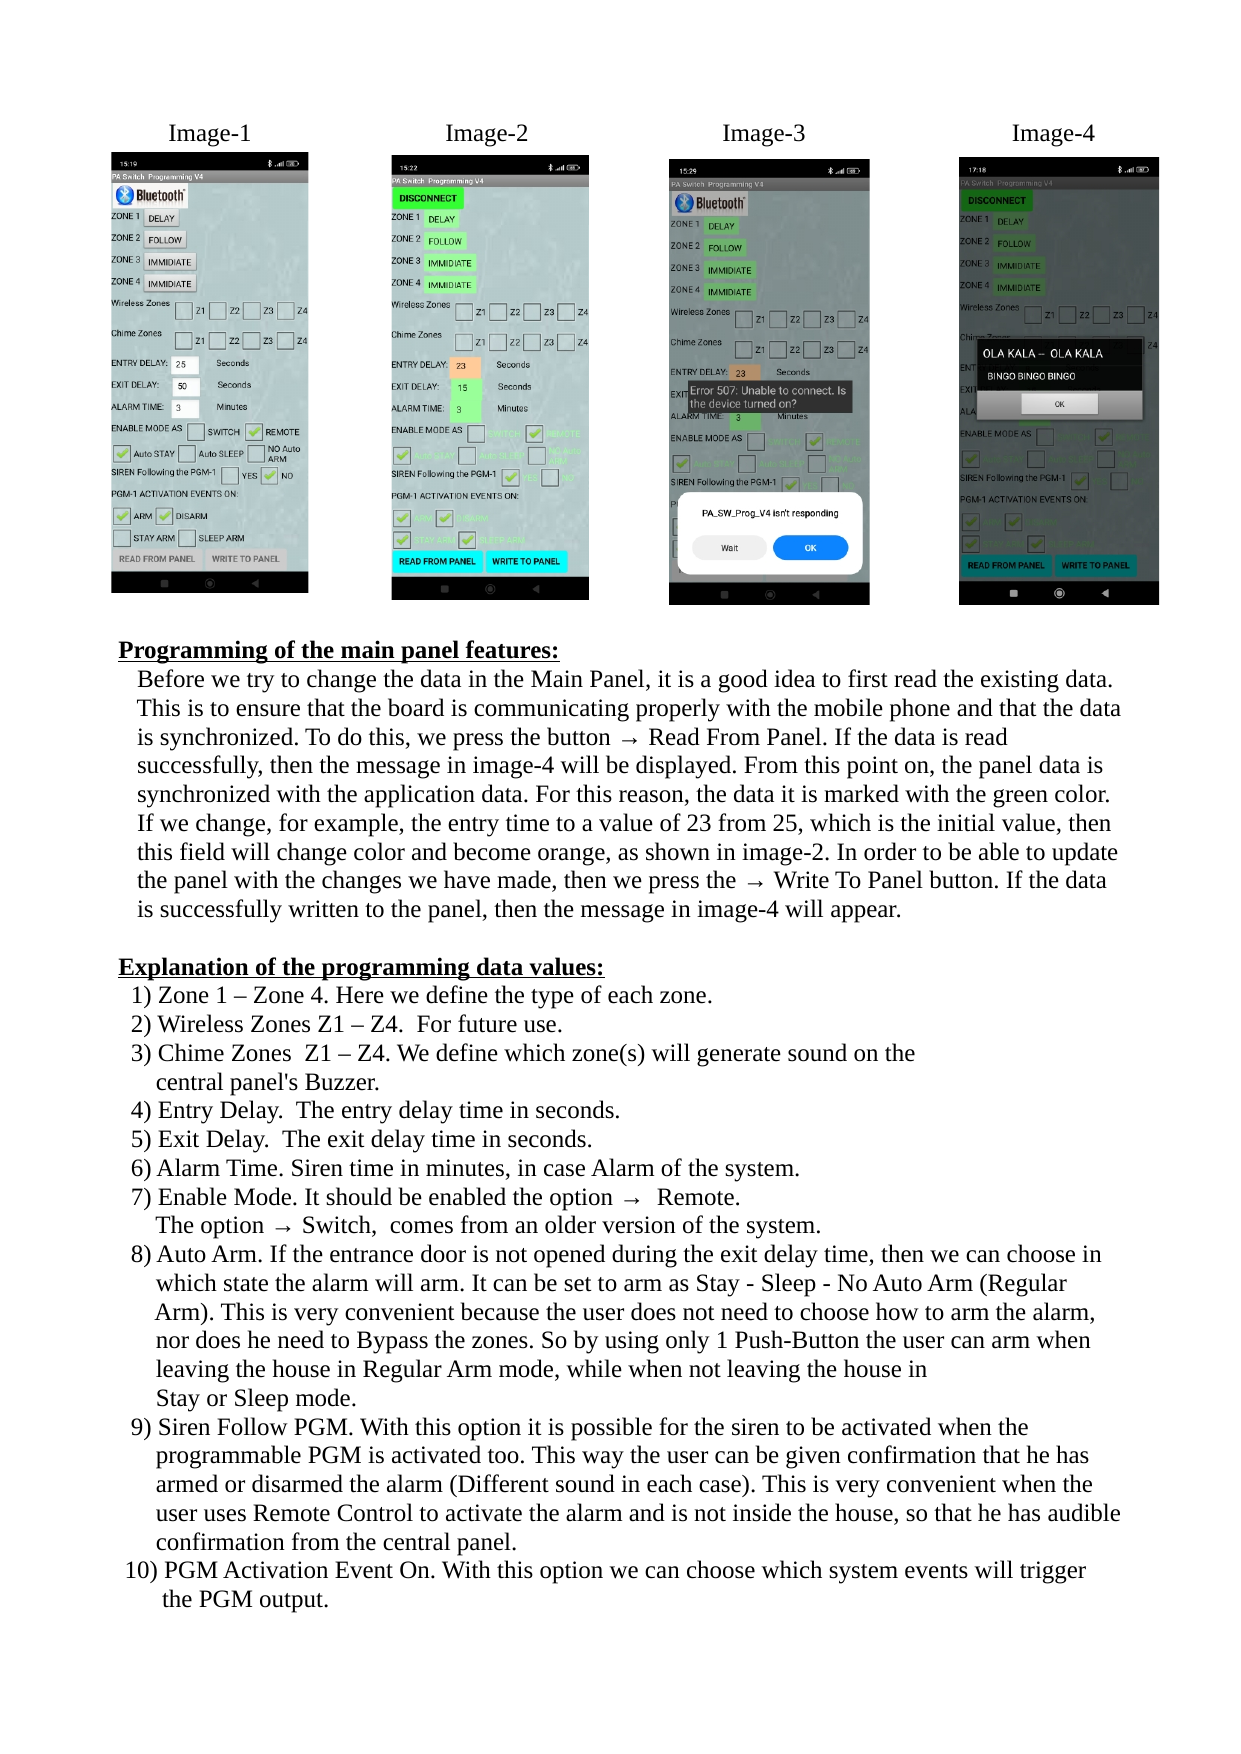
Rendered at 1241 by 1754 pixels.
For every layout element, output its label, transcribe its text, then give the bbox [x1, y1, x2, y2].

text confirmation from the central panel. [118, 1527, 1122, 1556]
text 8) Auto Arm. If the entrance door is not opened during the exit delay time, then we can choose in [118, 1239, 1122, 1268]
text 4) Entry Delay. The entry delay time in seconds. [118, 1096, 1122, 1124]
text synchronized with the application data. For this reason, the data it is marked with the green color. [118, 779, 1122, 808]
text Before we try to change the data in the Main Panel, it is a good idea to first read the existing data. [118, 664, 1122, 693]
text 2) Wireless Zones Z1 – Z4. For future use. [118, 1009, 1122, 1038]
text This is to ensure that the board is communicating properly with the mobile phone and that the data [118, 693, 1122, 722]
text leaving the house in Regular Arm mode, while when not leaving the house in [118, 1354, 1122, 1383]
text Programming of the main panel features: [118, 636, 1122, 664]
text The option → Switch, comes from an older version of the system. [118, 1211, 1122, 1239]
picture [391, 155, 589, 600]
text If we change, for example, the entry time to a value of 23 from 25, which is the initial value, then [118, 808, 1122, 837]
text Explanation of the programming data values: [118, 952, 1122, 981]
text 6) Alarm Time. Siren time in minutes, in case Alarm of the system. [118, 1153, 1122, 1182]
text Image-1 Image-2 Image-3 Image-4 [118, 118, 1122, 147]
text programmable PGM is activated too. This way the user can be given confirmation that he has [118, 1441, 1122, 1469]
text 5) Exit Delay. The exit delay time in seconds. [118, 1124, 1122, 1153]
picture [669, 159, 870, 605]
text Arm). This is very convenient because the user does not need to choose how to arm the alarm, [118, 1297, 1122, 1326]
picture [111, 152, 309, 593]
text successfully, then the message in image-4 will be displayed. From this point on, the panel data is [118, 751, 1122, 779]
text central panel's Buzzer. [118, 1067, 1122, 1096]
text is successfully written to the panel, then the message in image-4 will appear. [118, 894, 1122, 923]
text armed or disarmed the alarm (Different sound in each case). This is very convenient when the [118, 1469, 1122, 1498]
text is synchronized. To do this, we press the button → Read From Panel. If the data is read [118, 722, 1122, 751]
text 3) Chime Zones Z1 – Z4. We define which zone(s) will generate sound on the [118, 1038, 1122, 1067]
text 1) Zone 1 – Zone 4. Here we define the type of each zone. [118, 981, 1122, 1009]
text 9) Siren Follow PGM. With this option it is possible for the siren to be activated when the [118, 1412, 1122, 1441]
text nor does he need to Bypass the zones. So by using only 1 Push-Button the user can arm when [118, 1326, 1122, 1354]
text the panel with the changes we have made, then we press the → Write To Panel button. If the data [118, 866, 1122, 894]
text Stay or Sleep mode. [118, 1383, 1122, 1412]
text 10) PGM Activation Event On. With this option we can choose which system events will trigger [118, 1556, 1122, 1584]
text this field will change color and become orange, as shown in image-2. In order to be able to update [118, 837, 1122, 866]
text the PGM output. [118, 1584, 1122, 1613]
text user uses Remote Control to activate the alarm and is not inside the house, so that he has audible [118, 1498, 1122, 1527]
text which state the alarm will arm. It can be set to arm as Stay - Sleep - No Auto Arm (Regular [118, 1268, 1122, 1297]
text 7) Enable Mode. It should be enabled the option → Remote. [118, 1182, 1122, 1211]
picture [959, 157, 1160, 605]
